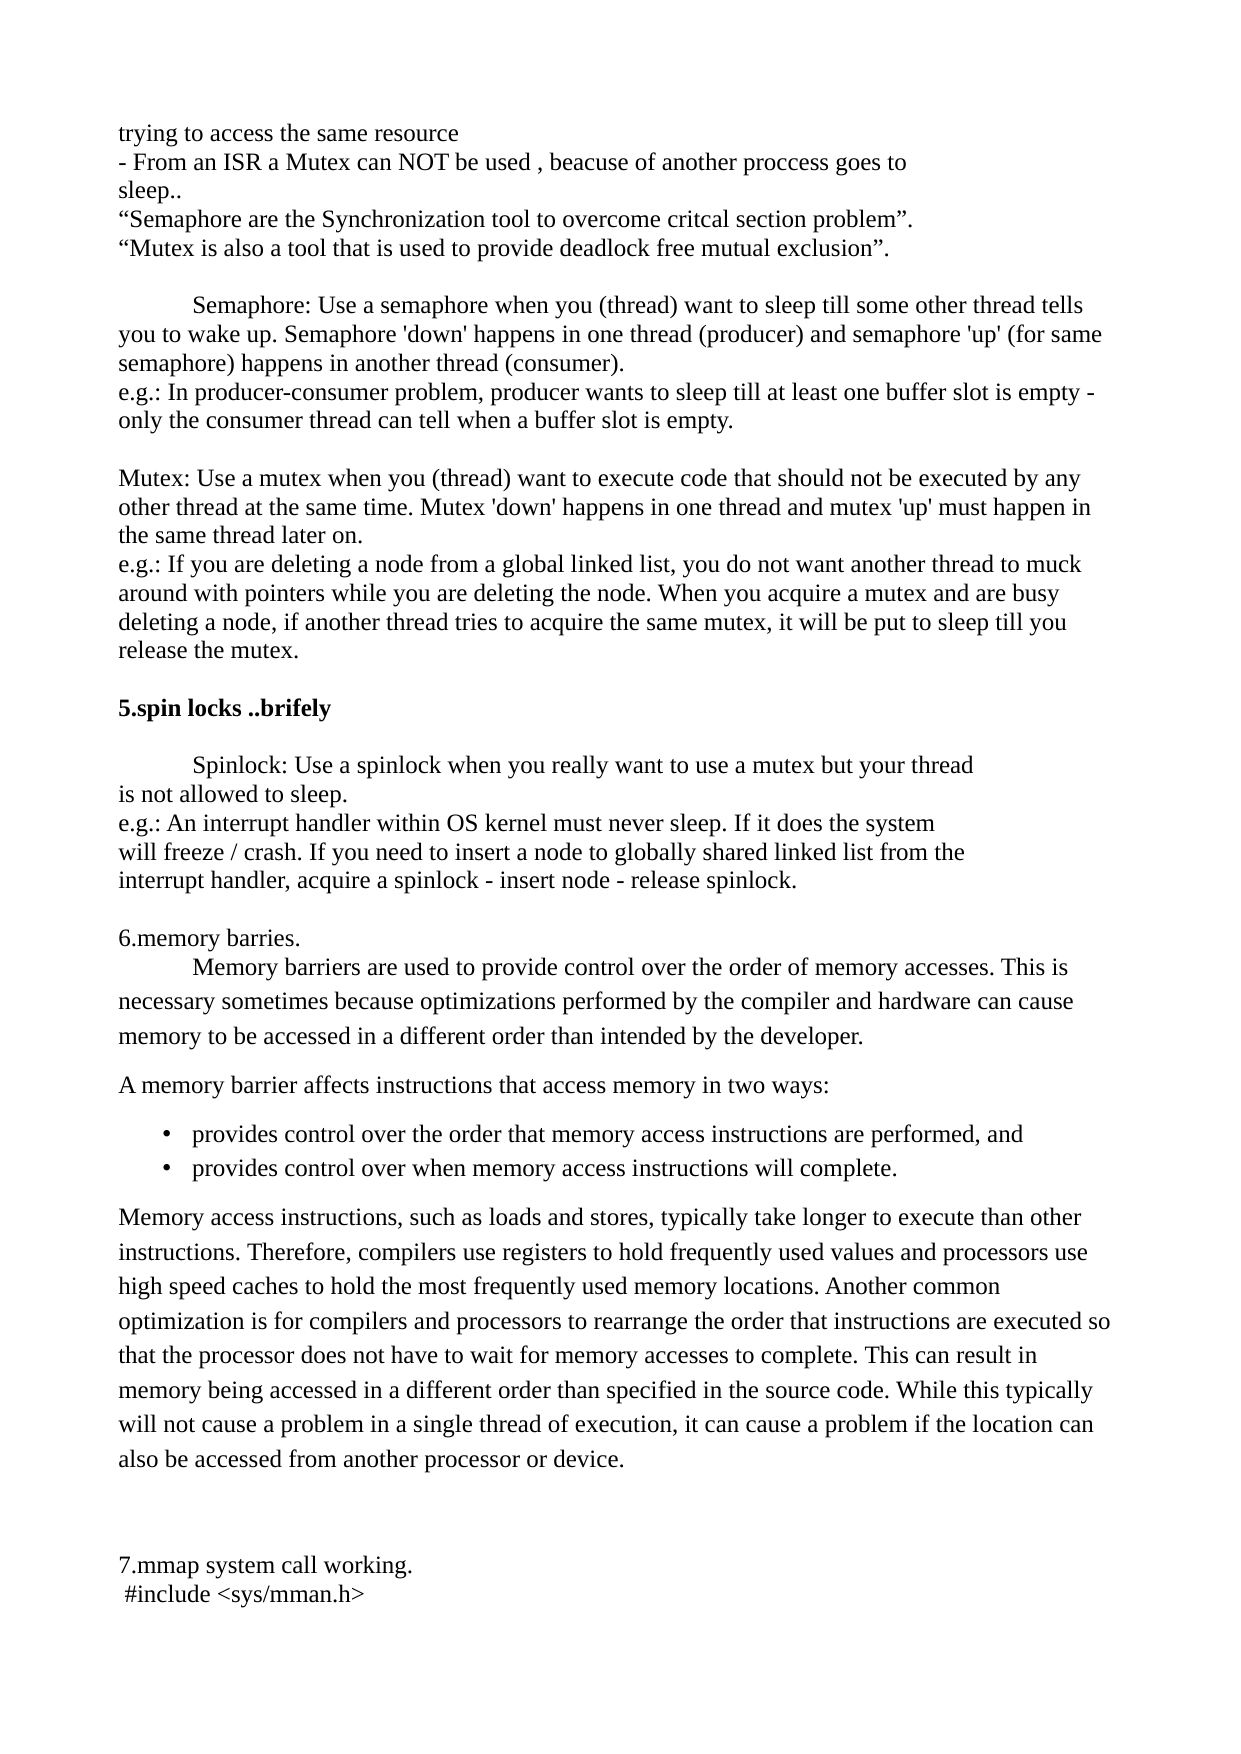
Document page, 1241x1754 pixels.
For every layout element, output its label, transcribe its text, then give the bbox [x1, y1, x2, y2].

text is not allowed to sleep. [118, 779, 1122, 808]
text Semaphore: Use a semaphore when you (thread) want to sleep till some other thread tells you to wake up. Semaphore 'down' happens in one thread (producer) and semaphore 'up' (for same semaphore) happens in another thread (consumer). [118, 291, 1122, 377]
text Spinlock: Use a spinlock when you really want to use a mutex but your thread [118, 751, 1122, 779]
text trying to access the same resource [118, 118, 1122, 147]
text - From an ISR a Mutex can NOT be used , beacuse of another proccess goes to [118, 147, 1122, 176]
text “Semaphore are the Synchronization tool to overcome critcal section problem”. [118, 204, 1122, 233]
text e.g.: An interrupt handler within OS kernel must never sleep. If it does the system [118, 808, 1122, 837]
text will freeze / crash. If you need to insert a node to globally shared linked list from the [118, 837, 1122, 866]
text e.g.: In producer-consumer problem, producer wants to sleep till at least one buffer slot is empty - only the consumer thread can tell when a buffer slot is empty. [118, 377, 1122, 434]
text Mutex: Use a mutex when you (thread) want to execute code that should not be executed by any other thread at the same time. Mutex 'down' happens in one thread and mutex 'up' must happen in the same thread later on. [118, 463, 1122, 549]
text #include <sys/mman.h> [118, 1579, 1122, 1608]
text sleep.. [118, 176, 1122, 204]
text interrupt handler, acquire a spinlock - insert node - release spinlock. [118, 866, 1122, 894]
text 6.memory barries. [118, 923, 1122, 952]
text e.g.: If you are deleting a node from a global linked list, you do not want another thread to muck around with pointers while you are deleting the node. When you acquire a mutex and are busy deleting a node, if another thread tries to acquire the same mutex, it will be put to sleep till you release the mutex. [118, 549, 1122, 664]
text 7.mmap system call working. [118, 1550, 1122, 1579]
list provides control over the order that memory access instructions are performed, and [162, 1119, 1122, 1148]
text A memory barrier affects instructions that access memory in two ways: [118, 1070, 1122, 1099]
text “Mutex is also a tool that is used to provide deadlock free mutual exclusion”. [118, 233, 1122, 262]
text 5.spin locks ..brifely [118, 693, 1122, 722]
text Memory access instructions, such as loads and stores, typically take longer to execute than other instructions. Therefore, compilers use registers to hold frequently used values and processors use high speed caches to hold the most frequently used memory locations. Another common optimization is for compilers and processors to rearrange the order that instructions are executed so that the processor does not have to wait for memory accesses to complete. This can result in memory being accessed in a different order than specified in the source code. While this typically will not cause a problem in a single thread of execution, it can cause a problem if the location can also be accessed from another processor or device. [118, 1202, 1122, 1473]
text Memory barriers are used to provide control over the order of memory accesses. This is necessary sometimes because optimizations performed by the compiler and hardware can cause memory to be accessed in a different order than intended by the developer. [118, 952, 1122, 1049]
list provides control over when memory access instructions will complete. [162, 1153, 1122, 1182]
